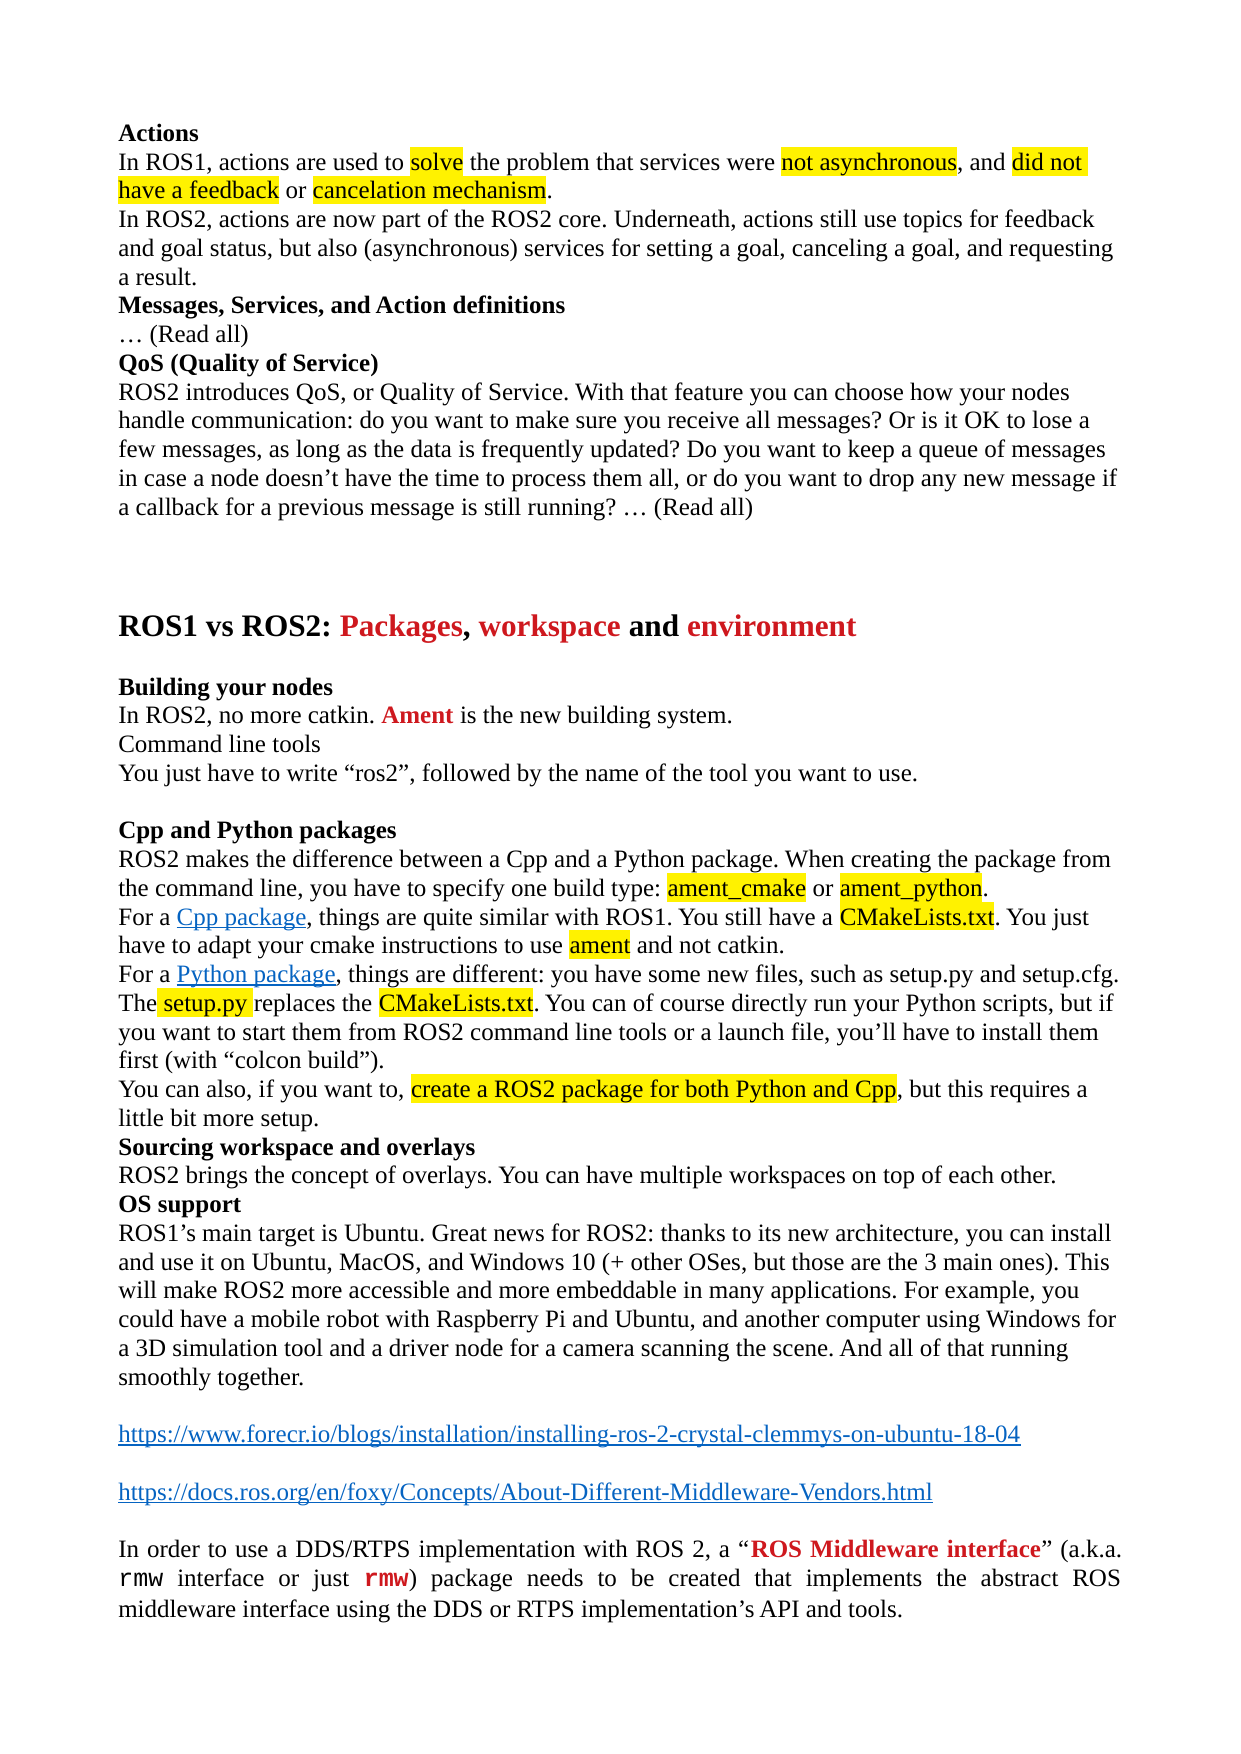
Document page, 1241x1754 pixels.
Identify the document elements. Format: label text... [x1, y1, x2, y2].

text You can also, if you want to, create a ROS2 package for both Python and Cpp, but this requires a little bit more setup. [118, 1074, 1122, 1132]
text For a Cpp package, things are quite similar with ROS1. You still have a CMakeLists.txt. You just have to adapt your cmake instructions to use ament and not catkin. [118, 902, 1122, 959]
text QoS (Quality of Service) [118, 348, 1122, 377]
text ROS2 introduces QoS, or Quality of Service. With that feature you can choose how your nodes handle communication: do you want to make sure you receive all messages? Or is it OK to lose a few messages, as long as the data is frequently updated? Do you want to keep a queue of messages in case a node doesn’t have the time to process them all, or do you want to drop any new message if a callback for a previous message is still running? … (Read all) [118, 377, 1122, 521]
text ROS1’s main target is Ubuntu. Great news for ROS2: thanks to its new architecture, you can install and use it on Ubuntu, MacOS, and Windows 10 (+ other OSes, but those are the 3 main ones). This will make ROS2 more accessible and more embeddable in many applications. For example, you could have a mobile robot with Raspberry Pi and Ubuntu, and another computer using Windows for a 3D simulation tool and a driver node for a camera scanning the scene. And all of that running smoothly together. [118, 1218, 1122, 1390]
text Command line tools [118, 729, 1122, 758]
text … (Read all) [118, 319, 1122, 348]
text Actions [118, 118, 1122, 147]
text For a Python package, things are different: you have some new files, such as setup.py and setup.cfg. The setup.py replaces the CMakeLists.txt. You can of course directly run your Python scripts, but if you want to start them from ROS2 command line tools or a launch file, you’ll have to install them first (with “colcon build”). [118, 959, 1122, 1074]
text You just have to write “ros2”, followed by the name of the tool you want to use. [118, 758, 1122, 787]
text Sourcing workspace and overlays [118, 1132, 1122, 1160]
text Messages, Services, and Action definitions [118, 291, 1122, 319]
text In ROS1, actions are used to solve the problem that services were not asynchronous, and did not have a feedback or cancelation mechanism. [118, 147, 1122, 204]
text ROS2 makes the difference between a Cpp and a Python package. When creating the package from the command line, you have to specify one build type: ament_cmake or ament_python. [118, 844, 1122, 902]
text In ROS2, actions are now part of the ROS2 core. Underneath, actions still use topics for feedback and goal status, but also (asynchronous) services for setting a goal, canceling a goal, and requesting a result. [118, 204, 1122, 291]
text https://docs.ros.org/en/foxy/Concepts/About-Different-Middleware-Vendors.html [118, 1477, 1122, 1505]
text Building your nodes [118, 672, 1122, 700]
text ROS1 vs ROS2: Packages, workspace and environment [118, 607, 1122, 643]
text ROS2 brings the concept of overlays. You can have multiple workspaces on top of each other. [118, 1160, 1122, 1189]
text Cpp and Python packages [118, 815, 1122, 844]
text In order to use a DDS/RTPS implementation with ROS 2, a “ROS Middleware interface” (a.k.a. rmw interface or just rmw) package needs to be created that implements the abstract ROS middleware interface using the DDS or RTPS implementation’s API and tools. [118, 1534, 1122, 1622]
text OS support [118, 1189, 1122, 1218]
text https://www.forecr.io/blogs/installation/installing-ros-2-crystal-clemmys-on-ubuntu-18-04 [118, 1419, 1122, 1448]
text In ROS2, no more catkin. Ament is the new building system. [118, 700, 1122, 729]
